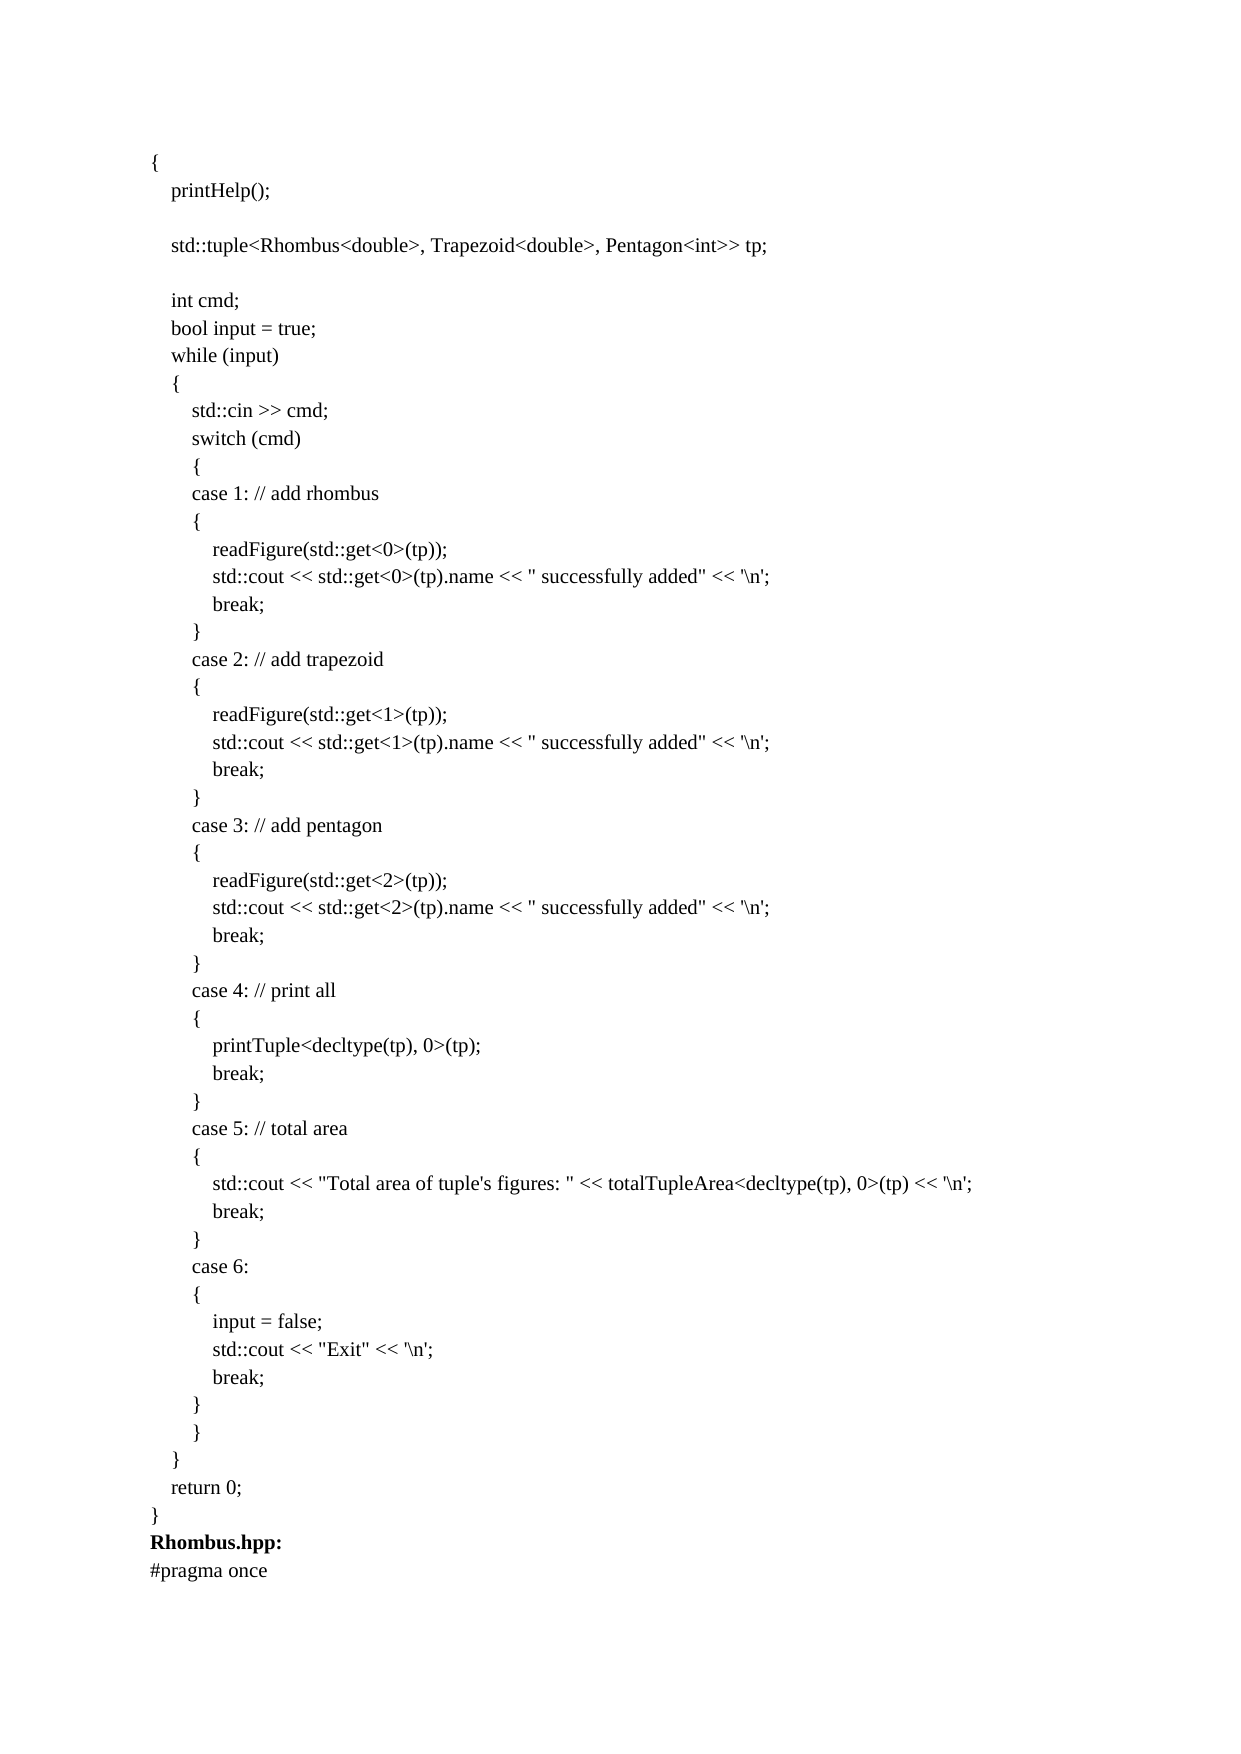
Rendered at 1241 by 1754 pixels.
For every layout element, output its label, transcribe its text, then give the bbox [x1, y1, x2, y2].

text case 4: // print all [150, 978, 1090, 1002]
text } [150, 619, 1090, 643]
text { [150, 371, 1090, 395]
text break; [150, 592, 1090, 616]
text case 6: [150, 1254, 1090, 1278]
text { [150, 150, 1090, 174]
text { [150, 674, 1090, 698]
text std::cout << "Total area of tuple's figures: " << totalTupleArea<decltype(tp), 0>(tp) << '\n'; [150, 1171, 1090, 1195]
text break; [150, 1061, 1090, 1085]
text { [150, 1282, 1090, 1306]
text readFigure(std::get<2>(tp)); [150, 868, 1090, 892]
text return 0; [150, 1475, 1090, 1499]
text std::cin >> cmd; [150, 398, 1090, 422]
text } [150, 951, 1090, 974]
text printTuple<decltype(tp), 0>(tp); [150, 1033, 1090, 1057]
text { [150, 1006, 1090, 1030]
text input = false; [150, 1309, 1090, 1333]
text printHelp(); [150, 178, 1090, 202]
text std::tuple<Rhombus<double>, Trapezoid<double>, Pentagon<int>> tp; [150, 233, 1090, 257]
text case 2: // add trapezoid [150, 647, 1090, 671]
text } [150, 1447, 1090, 1471]
text } [150, 1088, 1090, 1113]
text std::cout << std::get<2>(tp).name << " successfully added" << '\n'; [150, 895, 1090, 919]
text case 5: // total area [150, 1116, 1090, 1140]
text std::cout << "Exit" << '\n'; [150, 1337, 1090, 1361]
text } [150, 1227, 1090, 1251]
text { [150, 840, 1090, 864]
text { [150, 454, 1090, 478]
text { [150, 1144, 1090, 1168]
text } [150, 1392, 1090, 1416]
text std::cout << std::get<1>(tp).name << " successfully added" << '\n'; [150, 730, 1090, 754]
text case 3: // add pentagon [150, 812, 1090, 837]
text break; [150, 1364, 1090, 1389]
text } [150, 1420, 1090, 1444]
text readFigure(std::get<1>(tp)); [150, 702, 1090, 726]
text } [150, 785, 1090, 809]
text break; [150, 923, 1090, 947]
text bool input = true; [150, 316, 1090, 340]
text break; [150, 1199, 1090, 1223]
text switch (cmd) [150, 426, 1090, 450]
text #pragma once [150, 1558, 1090, 1582]
text readFigure(std::get<0>(tp)); [150, 536, 1090, 561]
text Rhombus.hpp: [150, 1530, 1090, 1554]
text case 1: // add rhombus [150, 481, 1090, 505]
text int cmd; [150, 288, 1090, 312]
text break; [150, 757, 1090, 781]
text } [150, 1503, 1090, 1527]
text std::cout << std::get<0>(tp).name << " successfully added" << '\n'; [150, 564, 1090, 588]
text while (input) [150, 343, 1090, 367]
text { [150, 509, 1090, 533]
